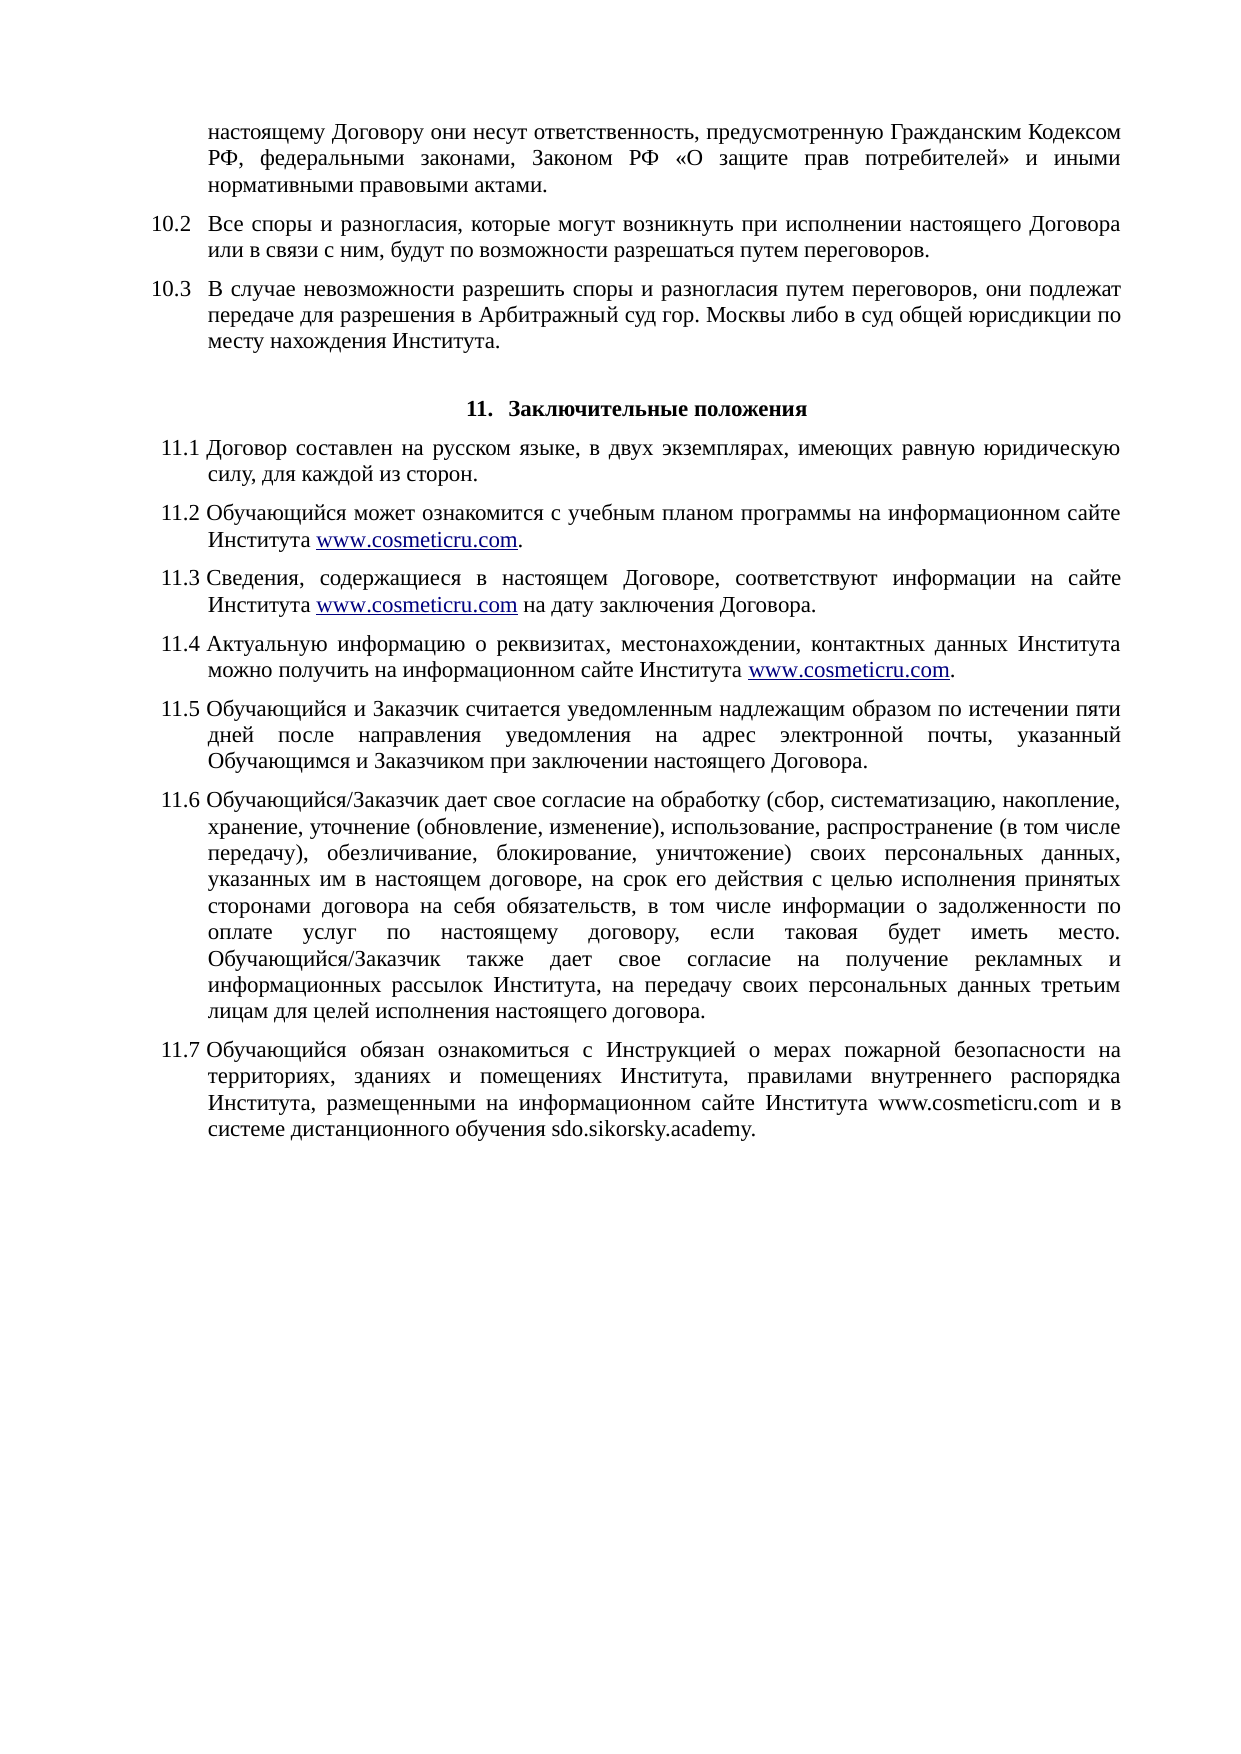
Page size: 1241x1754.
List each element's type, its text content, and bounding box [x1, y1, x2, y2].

list настоящему Договору они несут ответственность, предусмотренную Гражданским Кодексом РФ, федеральными законами, Законом РФ «О защите прав потребителей» и иными нормативными правовыми актами. [145, 118, 1122, 197]
list Актуальную информацию о реквизитах, местонахождении, контактных данных Института можно получить на информационном сайте Института www.cosmeticru.com. [155, 630, 1122, 682]
list В случае невозможности разрешить споры и разногласия путем переговоров, они подлежат передаче для разрешения в Арбитражный суд гор. Москвы либо в суд общей юрисдикции по месту нахождения Института. [145, 275, 1122, 354]
list Все споры и разногласия, которые могут возникнуть при исполнении настоящего Договора или в связи с ним, будут по возможности разрешаться путем переговоров. [145, 210, 1122, 262]
list Обучающийся и Заказчик считается уведомленным надлежащим образом по истечении пяти дней после направления уведомления на адрес электронной почты, указанный Обучающимся и Заказчиком при заключении настоящего Договора. [155, 695, 1122, 774]
list Обучающийся обязан ознакомиться с Инструкцией о мерах пожарной безопасности на территориях, зданиях и помещениях Института, правилами внутреннего распорядка Института, размещенными на информационном сайте Института www.cosmeticru.com и в системе дистанционного обучения sdo.sikorsky.academy. [155, 1036, 1122, 1142]
list Сведения, содержащиеся в настоящем Договоре, соответствуют информации на сайте Института www.cosmeticru.com на дату заключения Договора. [155, 564, 1122, 617]
list Обучающийся/Заказчик дает свое согласие на обработку (сбор, систематизацию, накопление, хранение, уточнение (обновление, изменение), использование, распространение (в том числе передачу), обезличивание, блокирование, уничтожение) своих персональных данных, указанных им в настоящем договоре, на срок его действия с целью исполнения принятых сторонами договора на себя обязательств, в том числе информации о задолженности по оплате услуг по настоящему договору, если таковая будет иметь место. Обучающийся/Заказчик также дает свое согласие на получение рекламных и информационных рассылок Института, на передачу своих персональных данных третьим лицам для целей исполнения настоящего договора. [155, 786, 1122, 1024]
list Договор составлен на русском языке, в двух экземплярах, имеющих равную юридическую силу, для каждой из сторон. [155, 434, 1122, 487]
list Заключительные положения [118, 395, 1122, 422]
list Обучающийся может ознакомится с учебным планом программы на информационном сайте Института www.cosmeticru.com. [155, 499, 1122, 552]
